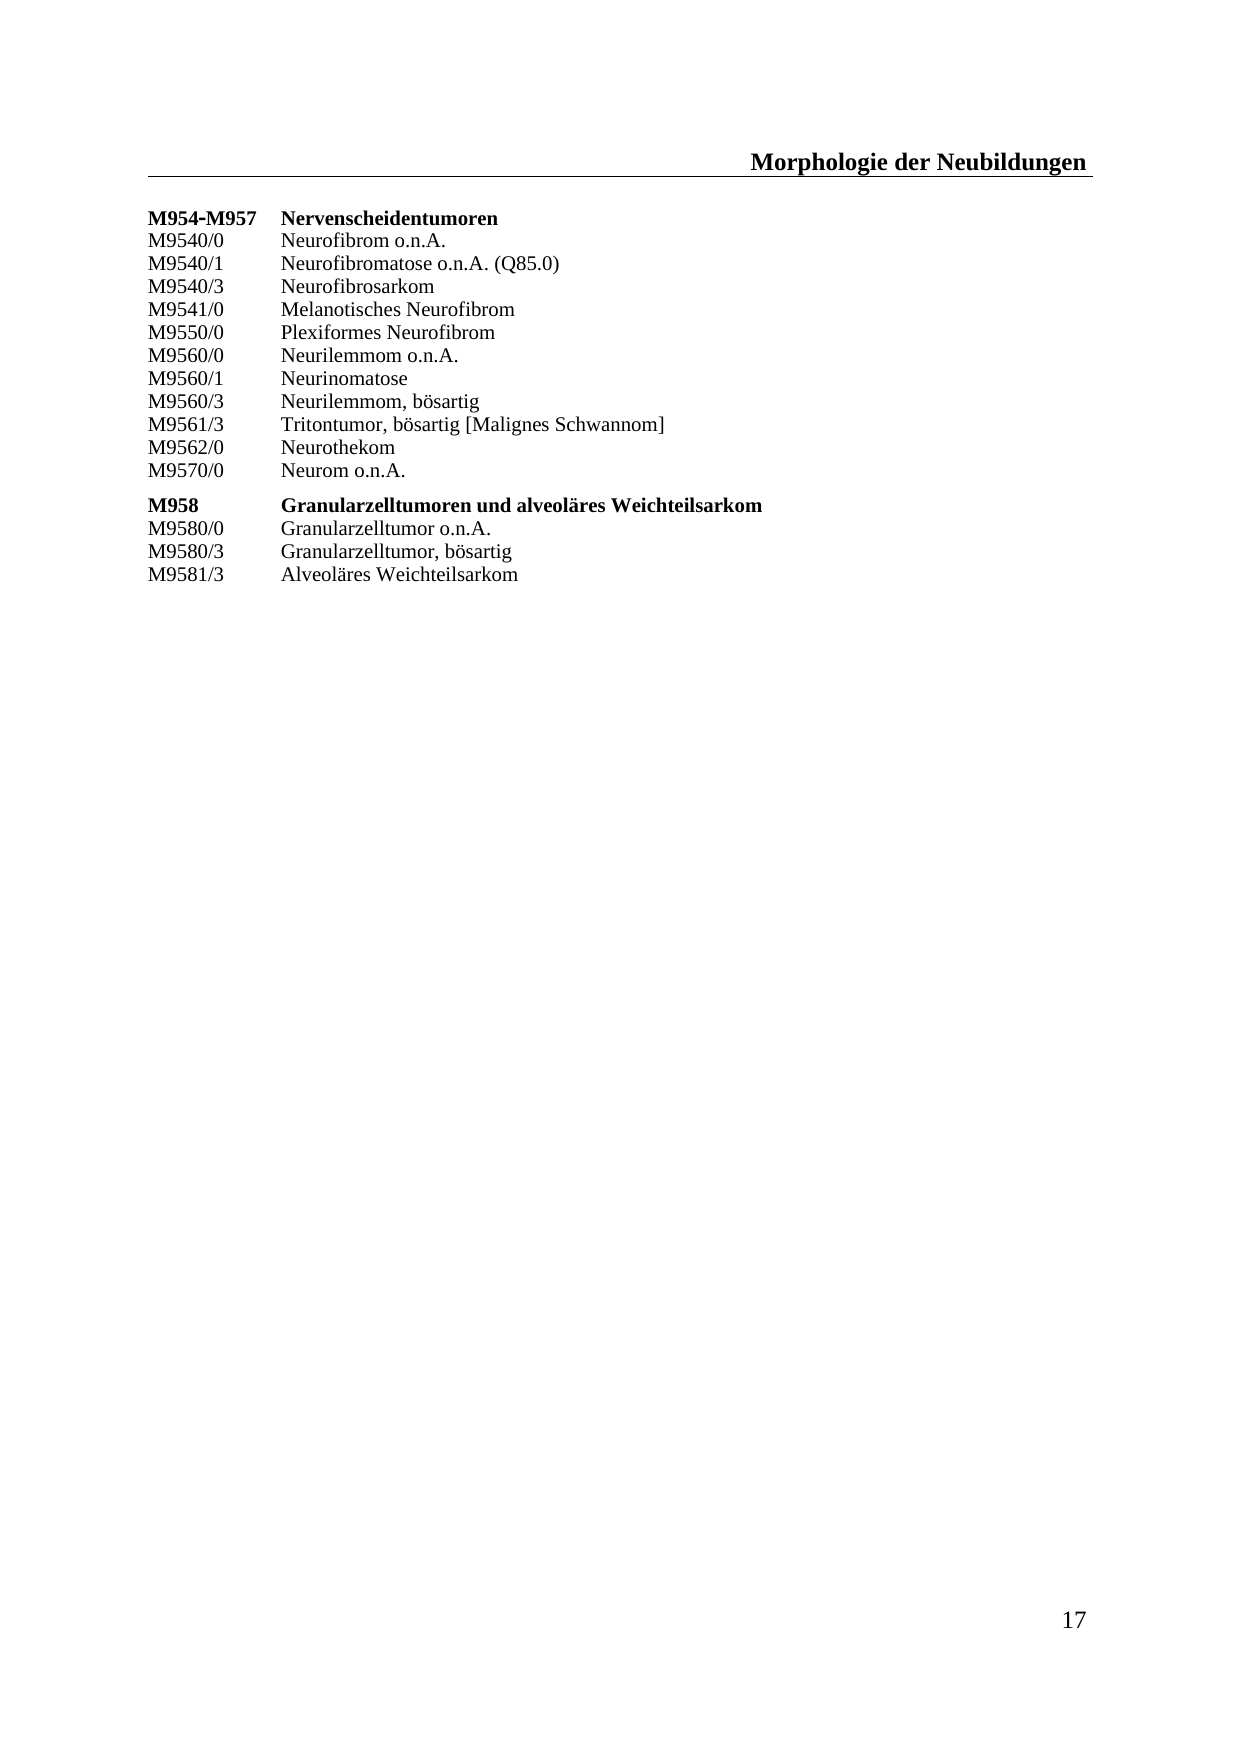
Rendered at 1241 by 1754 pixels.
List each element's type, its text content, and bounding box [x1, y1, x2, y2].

text M9560/0 Neurilemmom o.n.A. [148, 344, 1093, 367]
text M9540/3 Neurofibrosarkom [148, 275, 1093, 298]
text M9580/0 Granularzelltumor o.n.A. [148, 517, 1093, 540]
text M9580/3 Granularzelltumor, bösartig [148, 540, 1093, 563]
text M954M957 Nervenscheidentumoren [148, 207, 1093, 229]
text M9570/0 Neurom o.n.A. [148, 459, 1093, 482]
text M958 Granularzelltumoren und alveoläres Weichteilsarkom [148, 494, 1093, 517]
text M9560/3 Neurilemmom, bösartig [148, 390, 1093, 413]
text M9560/1 Neurinomatose [148, 367, 1093, 390]
text M9540/1 Neurofibromatose o.n.A. (Q85.0) [148, 252, 1093, 275]
text M9540/0 Neurofibrom o.n.A. [148, 229, 1093, 252]
text M9541/0 Melanotisches Neurofibrom [148, 298, 1093, 321]
text M9561/3 Tritontumor, bösartig [Malignes Schwannom] [148, 413, 1093, 436]
text M9550/0 Plexiformes Neurofibrom [148, 321, 1093, 344]
text M9562/0 Neurothekom [148, 436, 1093, 459]
text M9581/3 Alveoläres Weichteilsarkom [148, 563, 1093, 586]
